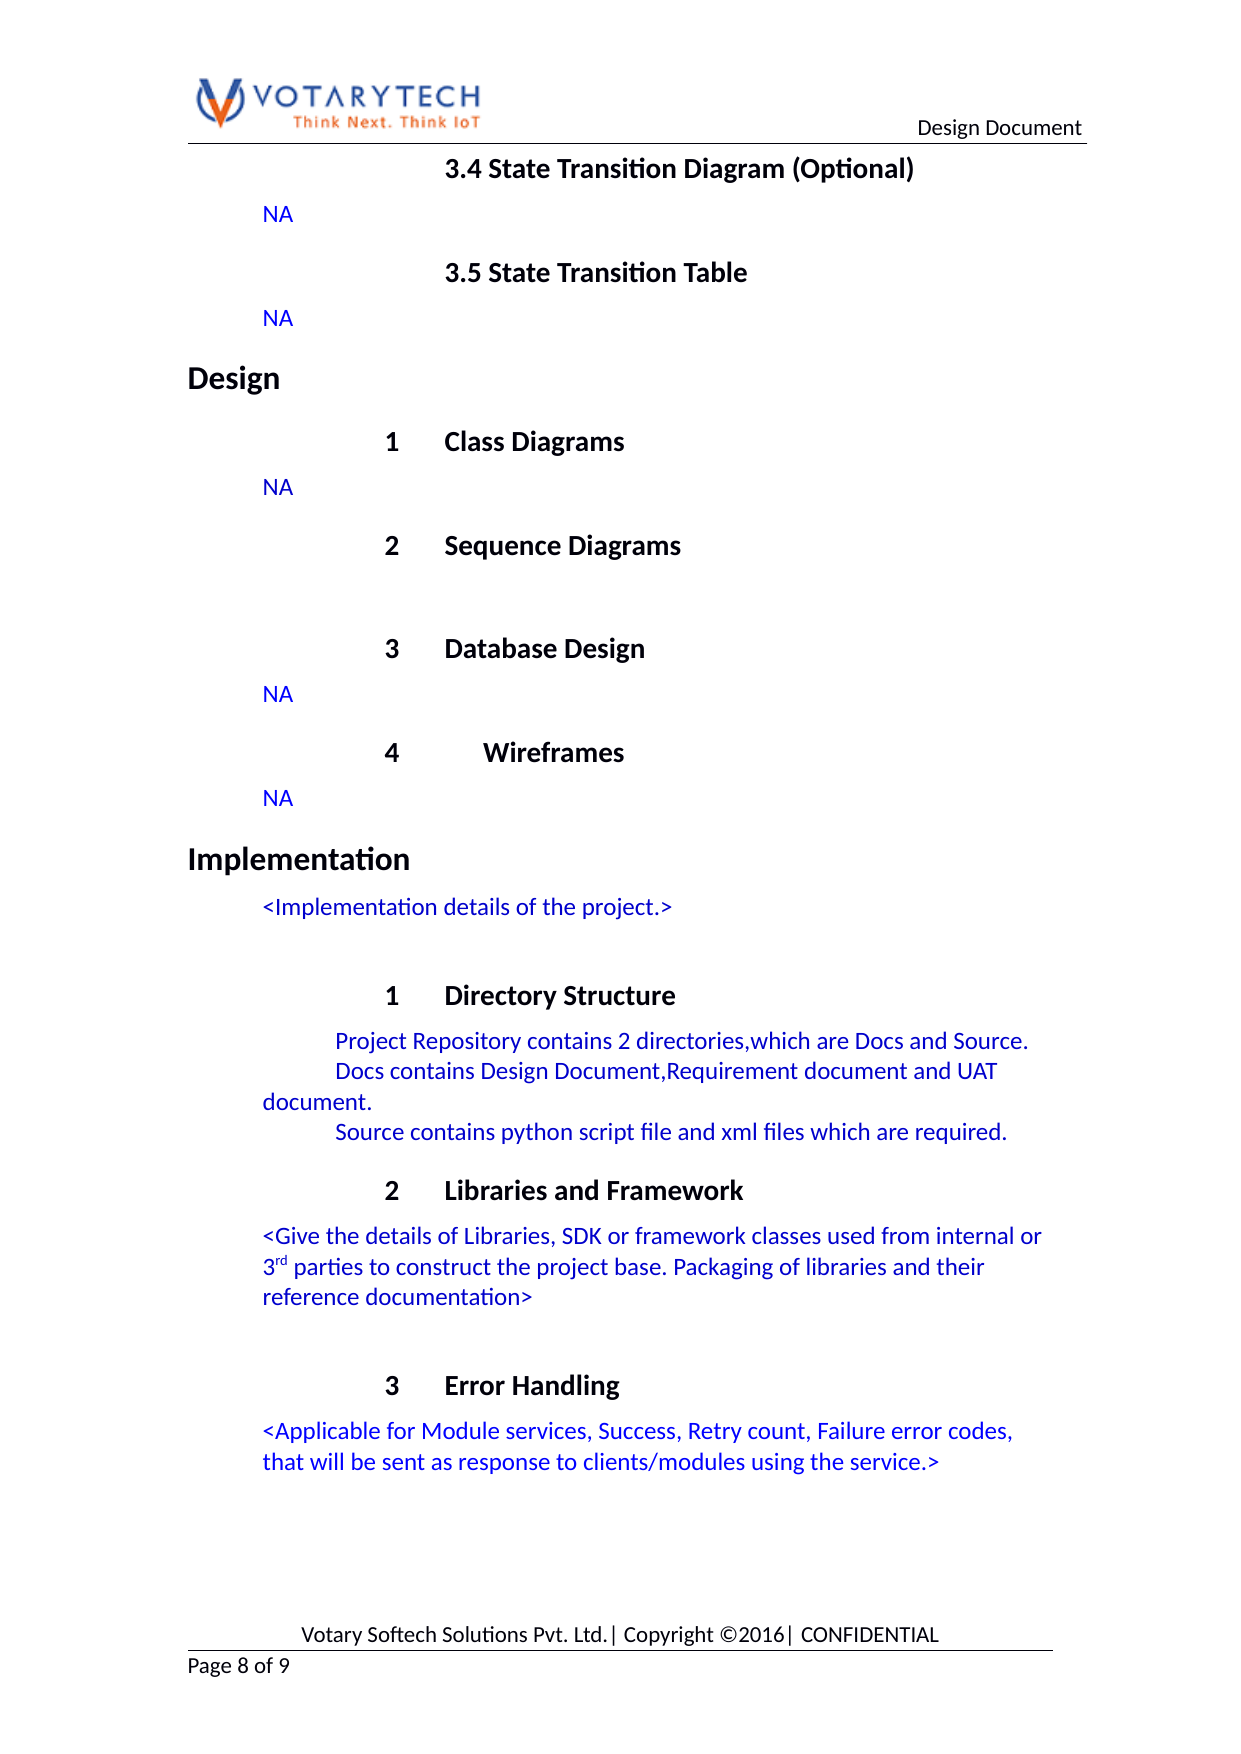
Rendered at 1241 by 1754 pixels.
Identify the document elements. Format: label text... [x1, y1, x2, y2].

list NA [262, 678, 1053, 709]
subtitle Design [187, 357, 1053, 398]
subtitle Implementation [187, 838, 1053, 878]
subtitle Directory Structure [384, 977, 1053, 1012]
list NA [262, 302, 1053, 332]
list Docs contains Design Document,Requirement document and UAT document. [262, 1056, 1053, 1117]
list <Applicable for Module services, Success, Retry count, Failure error codes, that will be sent as response to clients/modules using the service.> [262, 1415, 1053, 1476]
list NA [262, 782, 1053, 813]
list Project Repository contains 2 directories,which are Docs and Source. [262, 1025, 1053, 1056]
picture [187, 75, 488, 135]
subtitle Error Handling [384, 1367, 1053, 1403]
list <Give the details of Libraries, SDK or framework classes used from internal or 3rd parties to construct the project base. Packaging of libraries and their reference documentation> [262, 1220, 1053, 1312]
list <Implementation details of the project.> [262, 891, 1053, 921]
subtitle 3.4 State Transition Diagram (Optional) [384, 150, 1053, 186]
list NA [262, 471, 1053, 502]
subtitle Database Design [384, 630, 1053, 666]
subtitle Sequence Diagrams [384, 527, 1053, 562]
list Source contains python script file and xml files which are required. [262, 1117, 1053, 1147]
subtitle Class Diagrams [384, 423, 1053, 459]
list NA [262, 198, 1053, 229]
subtitle 3.5 State Transition Table [384, 254, 1053, 289]
subtitle Wireframes [384, 734, 1053, 769]
subtitle Libraries and Framework [384, 1172, 1053, 1208]
